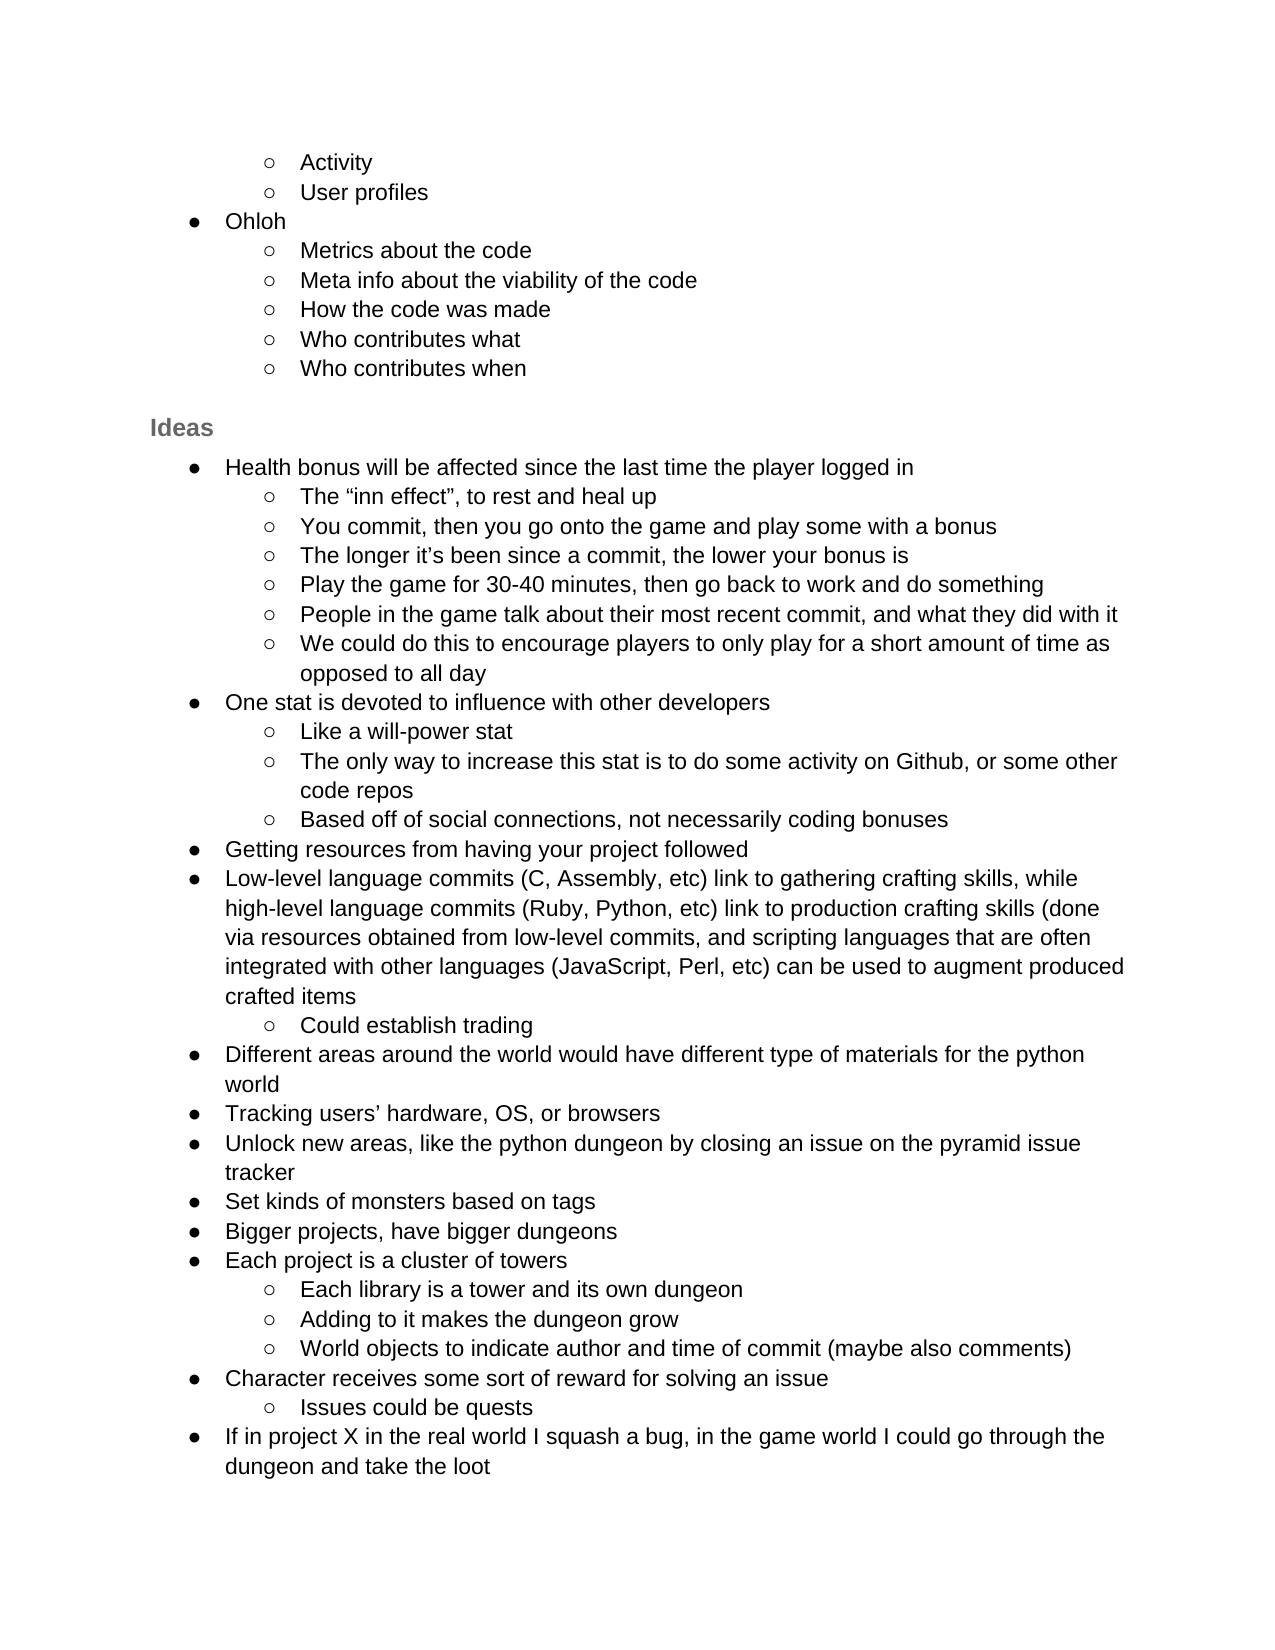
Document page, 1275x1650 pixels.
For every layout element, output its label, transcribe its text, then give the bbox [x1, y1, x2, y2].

list Ohloh [187, 209, 1125, 234]
list You commit, then you go onto the game and play some with a bonus [262, 513, 1125, 539]
list World objects to indicate author and time of commit (maybe also comments) [262, 1336, 1125, 1361]
list Who contributes what [262, 326, 1125, 352]
list Each project is a cluster of towers [187, 1248, 1125, 1273]
list User profiles [262, 179, 1125, 205]
list Character receives some sort of reward for solving an issue [187, 1365, 1125, 1391]
subtitle Ideas [150, 414, 1125, 442]
list Metrics about the code [262, 238, 1125, 264]
list Who contributes when [262, 356, 1125, 381]
list Set kinds of monsters based on tags [187, 1189, 1125, 1214]
list If in project X in the real world I squash a bug, in the game world I could go through the dungeon and take the loot [187, 1424, 1125, 1479]
list Unlock new areas, like the python dungeon by closing an issue on the pyramid issue tracker [187, 1130, 1125, 1185]
list Activity [262, 150, 1125, 176]
list Tracking users’ hardware, OS, or browsers [187, 1101, 1125, 1126]
list The “inn effect”, to rest and heal up [262, 484, 1125, 509]
list Adding to it makes the dungeon grow [262, 1306, 1125, 1332]
list Issues could be quests [262, 1394, 1125, 1420]
list Low-level language commits (C, Assembly, etc) link to gathering crafting skills, while high-level language commits (Ruby, Python, etc) link to production crafting skills (done via resources obtained from low-level commits, and scripting languages that are often integrated with other languages (JavaScript, Perl, etc) can be used to augment produced crafted items [187, 866, 1125, 1009]
list Getting resources from having your project followed [187, 836, 1125, 862]
list Based off of social connections, not necessarily coding bonuses [262, 807, 1125, 833]
list Health bonus will be affected since the last time the player logged in [187, 454, 1125, 480]
list Like a will-power stat [262, 719, 1125, 744]
list Each library is a tower and its own dungeon [262, 1277, 1125, 1303]
list The longer it’s been since a commit, the lower your bonus is [262, 543, 1125, 568]
list Could establish trading [262, 1013, 1125, 1038]
list How the code was made [262, 297, 1125, 322]
list Different areas around the world would have different type of materials for the python world [187, 1042, 1125, 1097]
list We could do this to encourage players to only play for a short amount of time as opposed to all day [262, 631, 1125, 686]
list Play the game for 30-40 minutes, then go back to work and do something [262, 572, 1125, 598]
list The only way to increase this stat is to do some activity on Github, or some other code repos [262, 748, 1125, 803]
list Meta info about the viability of the code [262, 267, 1125, 293]
list People in the game talk about their most recent commit, and what they did with it [262, 601, 1125, 627]
list One stat is devoted to influence with other developers [187, 689, 1125, 715]
list Bigger projects, have bigger dungeons [187, 1218, 1125, 1244]
